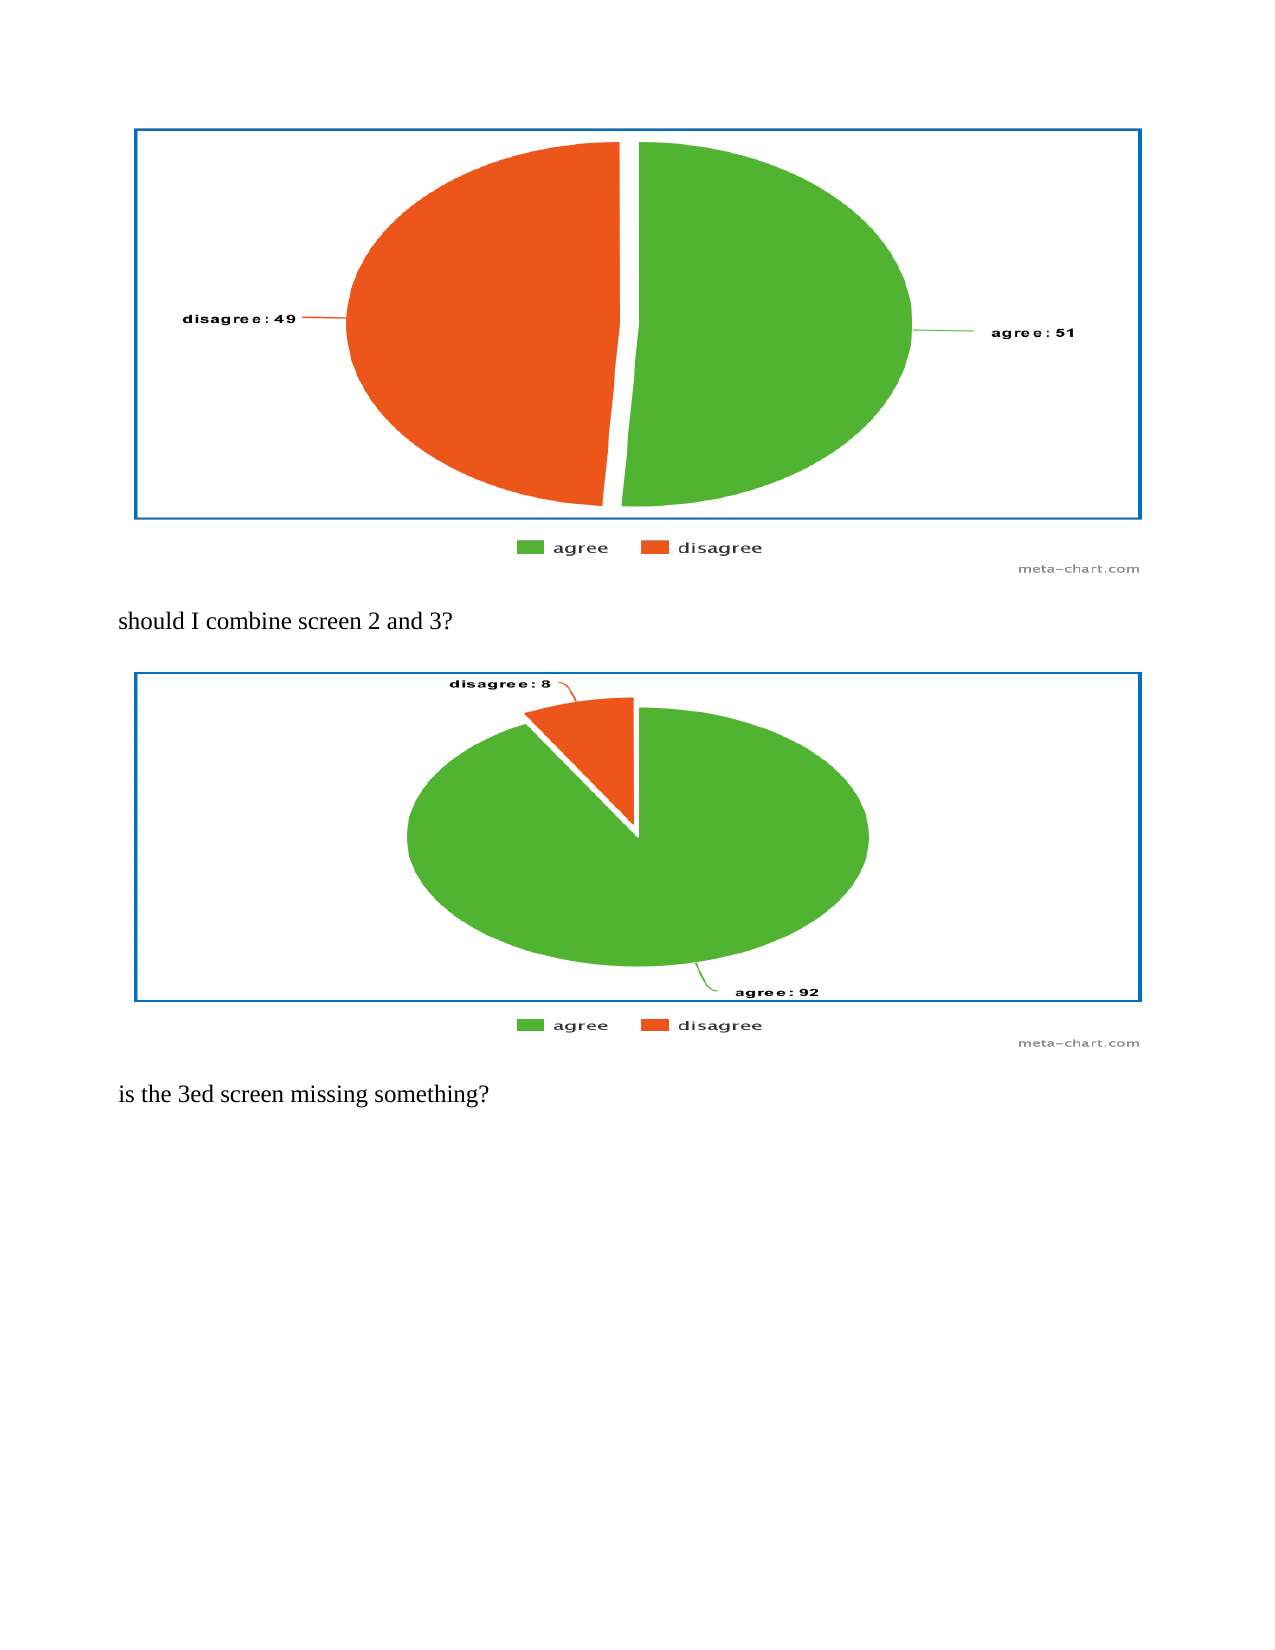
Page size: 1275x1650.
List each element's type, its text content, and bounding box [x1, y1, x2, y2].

text is the 3ed screen missing something? [118, 1079, 1157, 1108]
text should I combine screen 2 and 3? [118, 606, 1157, 635]
picture [118, 663, 1157, 1051]
picture [118, 118, 1157, 578]
